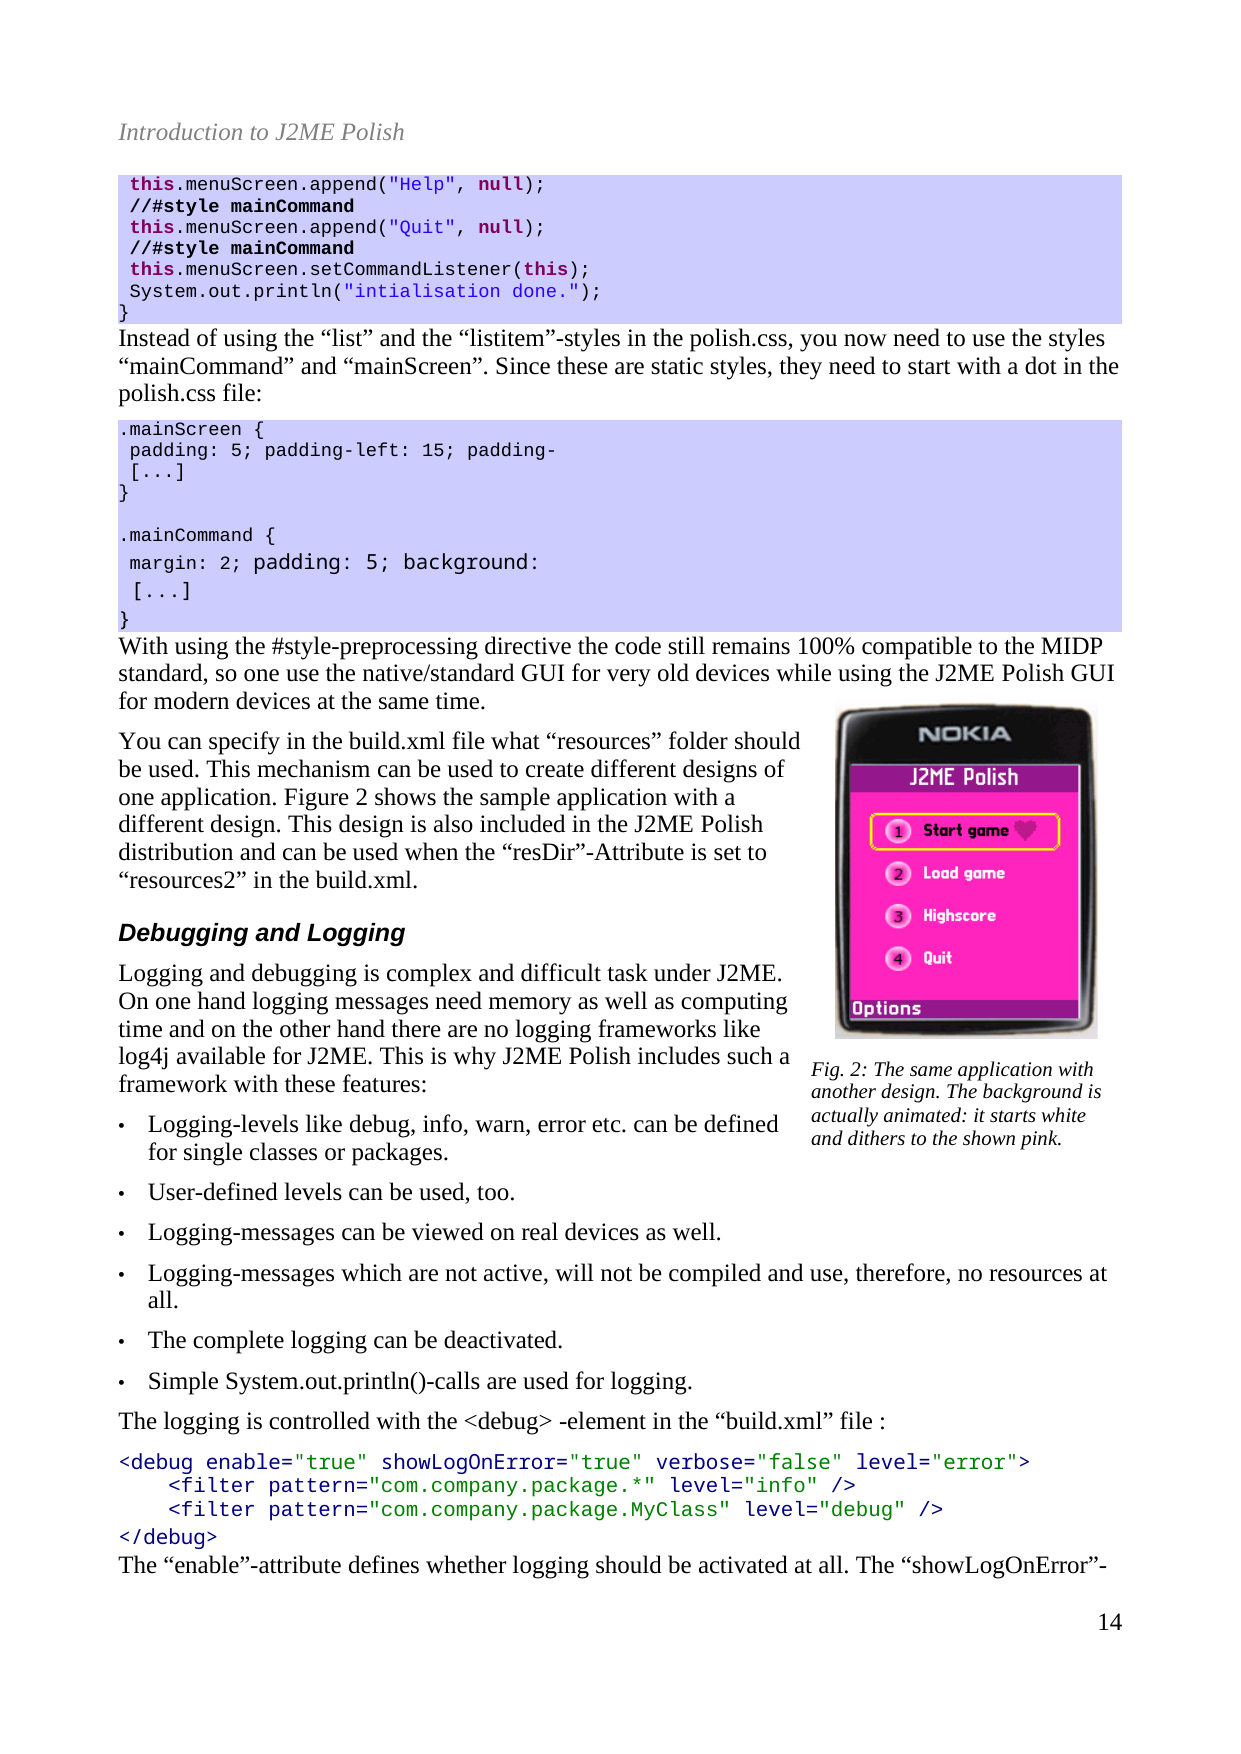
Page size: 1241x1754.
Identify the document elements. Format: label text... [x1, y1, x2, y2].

list User-defined levels can be used, too. [118, 1178, 1122, 1206]
text The logging is controlled with the <debug> -element in the “build.xml” file : [118, 1407, 1122, 1435]
text .mainCommand { [118, 526, 1122, 547]
text } [118, 303, 1122, 324]
subtitle Debugging and Logging [118, 919, 811, 947]
text <debug enable="true" showLogOnError="true" verbose="false" level="error"> [118, 1447, 1122, 1475]
text </debug> [118, 1522, 1122, 1551]
list Logging-levels like debug, info, warn, error etc. can be defined for single classes or packages. [118, 1110, 811, 1166]
text this.menuScreen.setCommandListener(this); [118, 260, 1122, 282]
text this.menuScreen.append("Quit", null); [118, 218, 1122, 239]
text <filter pattern="com.company.package.MyClass" level="debug" /> [118, 1499, 1122, 1522]
text [...] } [118, 462, 1122, 505]
text //#style mainCommand [118, 197, 1122, 218]
text You can specify in the build.xml file what “resources” folder should be used. This mechanism can be used to create different designs of one application. Figure 2 shows the sample application with a different design. This design is also included in the J2ME Polish distribution and can be used when the “resDir”-Attribute is set to “resources2” in the build.xml. [118, 727, 811, 894]
text Fig. 2: The same application with another design. The background is actually animated: it starts white and dithers to the shown pink. [811, 1057, 1122, 1149]
text Instead of using the “list” and the “listitem”-styles in the polish.css, you now need to use the styles “mainCommand” and “mainScreen”. Since these are static styles, they need to start with a dot in the polish.css file: [118, 324, 1122, 407]
list Simple System.out.println()-calls are used for logging. [118, 1367, 1122, 1394]
text this.menuScreen.append("Help", null); [118, 175, 1122, 197]
list Logging-messages which are not active, will not be compiled and use, therefore, no resources at all. [118, 1259, 1122, 1314]
picture [835, 700, 1098, 1039]
list Logging-messages can be viewed on real devices as well. [118, 1218, 1122, 1246]
text padding: 5; padding-left: 15; padding- [118, 441, 1122, 462]
text //#style mainCommand [118, 239, 1122, 260]
text The “enable”-attribute defines whether logging should be activated at all. The “showLogOnError”- [118, 1551, 1122, 1578]
text System.out.println("intialisation done."); [118, 282, 1122, 303]
text margin: 2; padding: 5; background: [...] } [118, 547, 1122, 632]
text [811, 1149, 1122, 1166]
text .mainScreen { [118, 420, 1122, 441]
text Logging and debugging is complex and difficult task under J2ME. On one hand logging messages need memory as well as computing time and on the other hand there are no logging frameworks like log4j available for J2ME. This is why J2ME Polish includes such a framework with these features: [118, 959, 811, 1098]
text With using the #style-preprocessing directive the code still remains 100% compatible to the MIDP standard, so one use the native/standard GUI for very old devices while using the J2ME Polish GUI for modern devices at the same time. [118, 632, 1122, 1057]
list The complete logging can be deactivated. [118, 1327, 1122, 1354]
text <filter pattern="com.company.package.*" level="info" /> [118, 1475, 1122, 1499]
